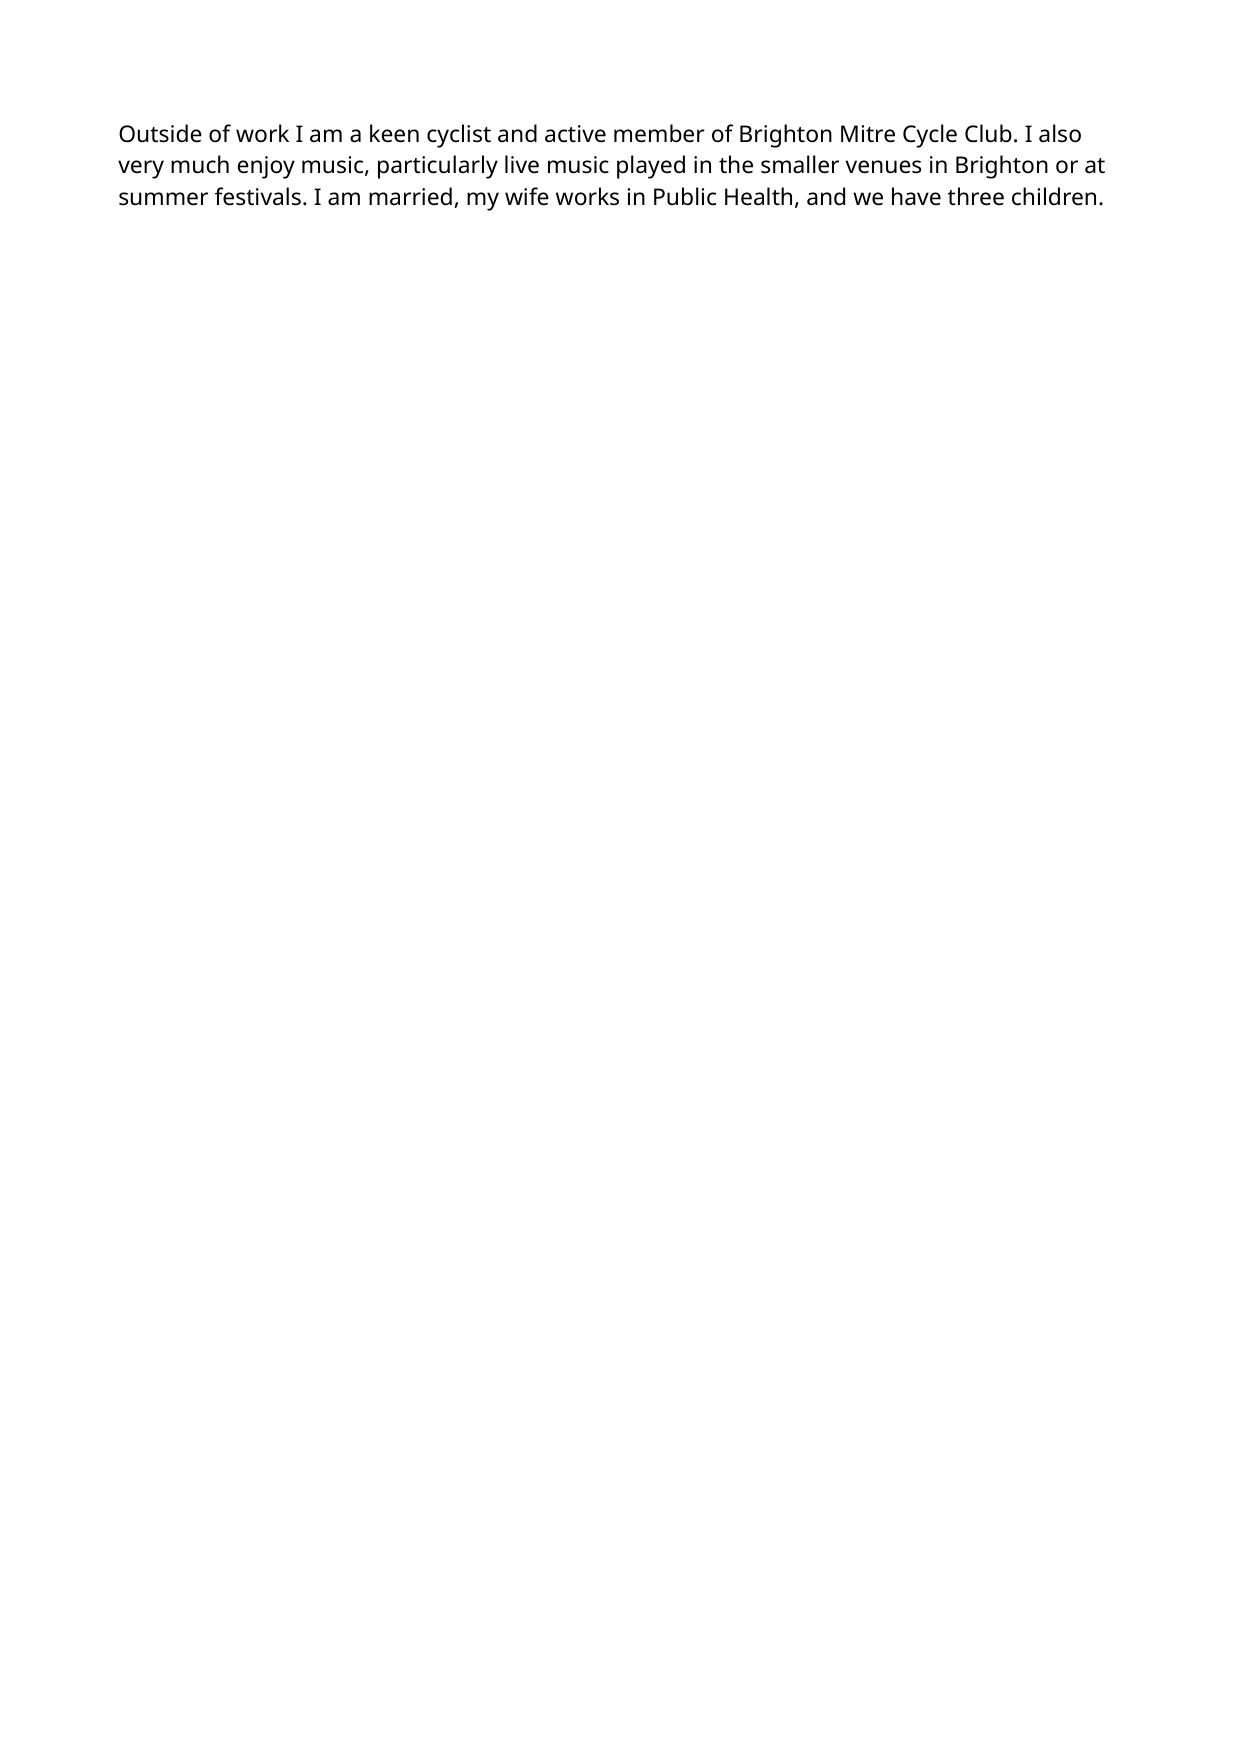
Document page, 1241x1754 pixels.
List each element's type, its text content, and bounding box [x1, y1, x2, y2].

text Outside of work I am a keen cyclist and active member of Brighton Mitre Cycle Club. I also very much enjoy music, particularly live music played in the smaller venues in Brighton or at summer festivals. I am married, my wife works in Public Health, and we have three children. [118, 118, 1122, 212]
